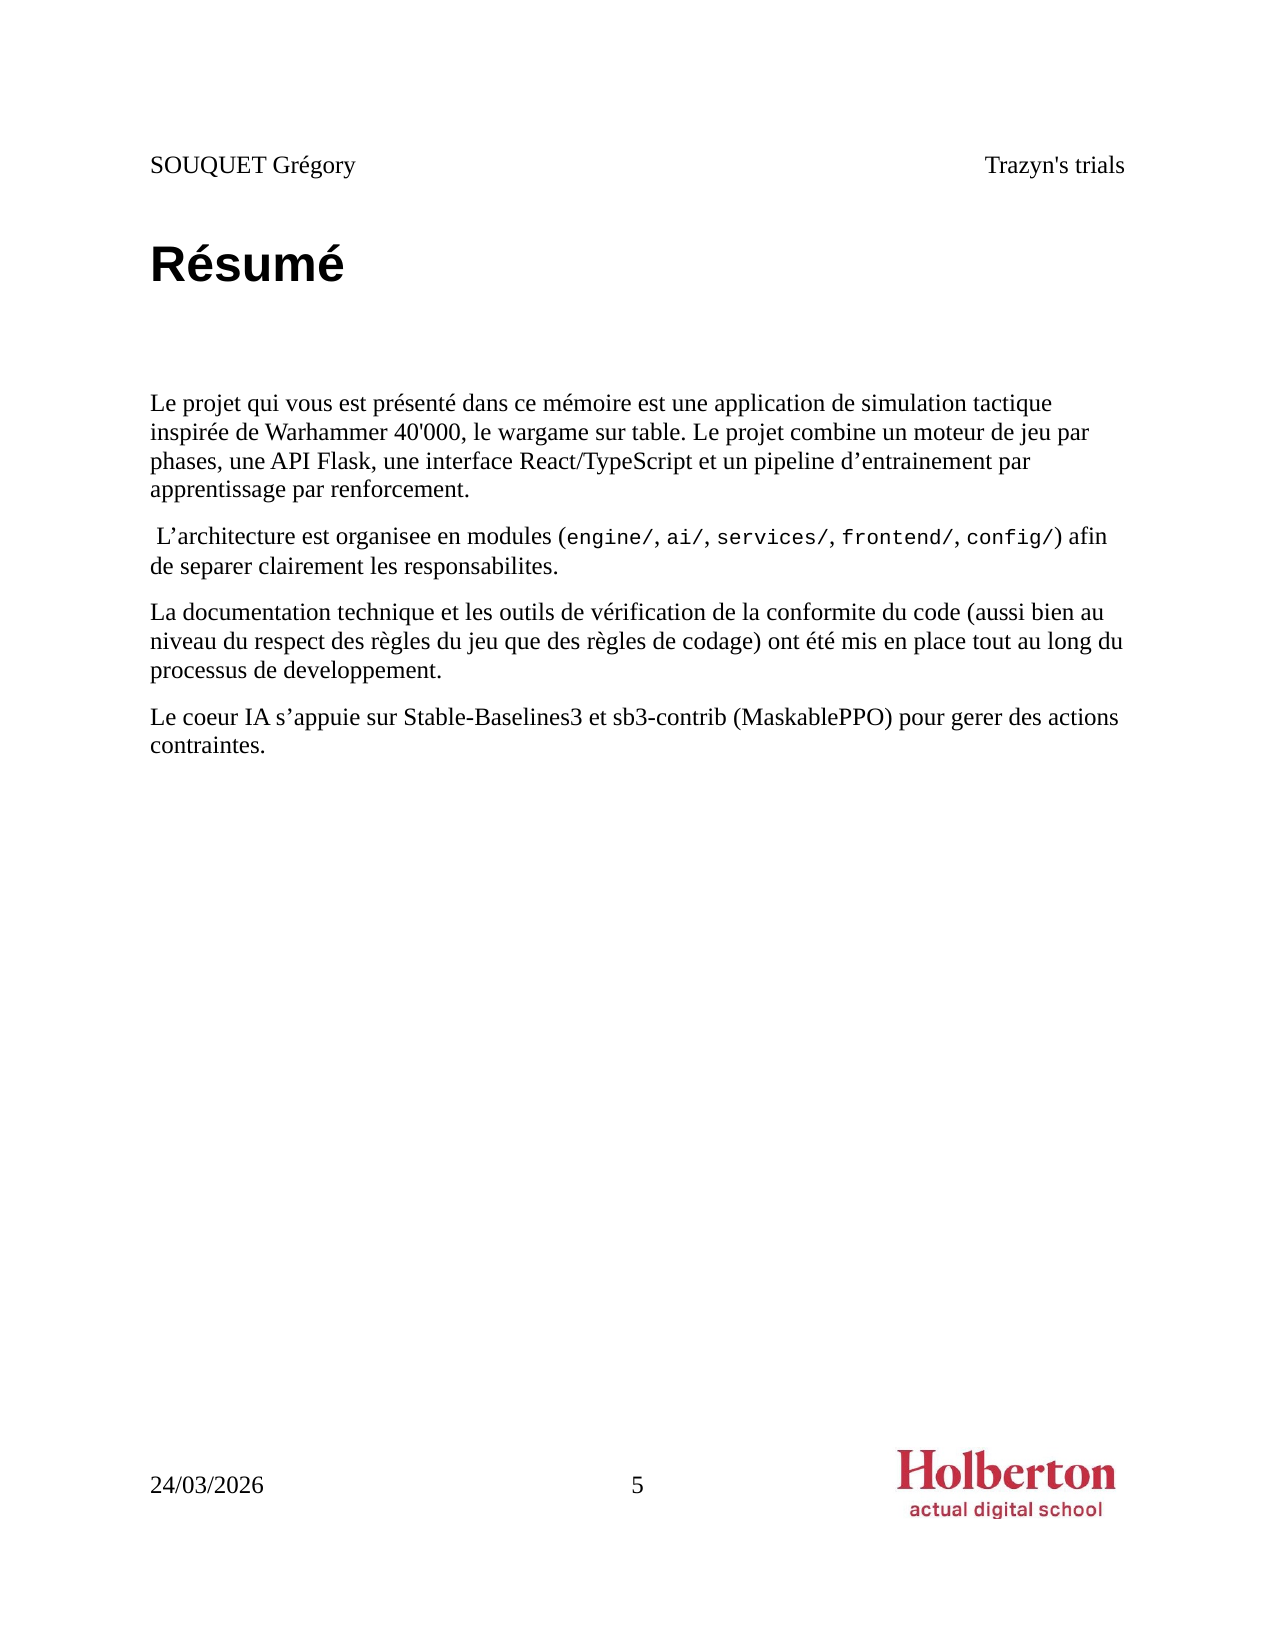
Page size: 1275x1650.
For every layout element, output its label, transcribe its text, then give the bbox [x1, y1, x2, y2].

text Le coeur IA s’appuie sur Stable-Baselines3 et sb3-contrib (MaskablePPO) pour gerer des actions contraintes. [150, 702, 1125, 759]
text L’architecture est organisee en modules (engine/, ai/, services/, frontend/, config/) afin de separer clairement les responsabilites. [150, 521, 1125, 579]
text La documentation technique et les outils de vérification de la conformite du code (aussi bien au niveau du respect des règles du jeu que des règles de codage) ont été mis en place tout au long du processus de developpement. [150, 597, 1125, 684]
picture [886, 1447, 1117, 1519]
text Le projet qui vous est présenté dans ce mémoire est une application de simulation tactique inspirée de Warhammer 40'000, le wargame sur table. Le projet combine un moteur de jeu par phases, une API Flask, une interface React/TypeScript et un pipeline d’entrainement par apprentissage par renforcement. [150, 388, 1125, 503]
subtitle Résumé [150, 234, 1125, 291]
